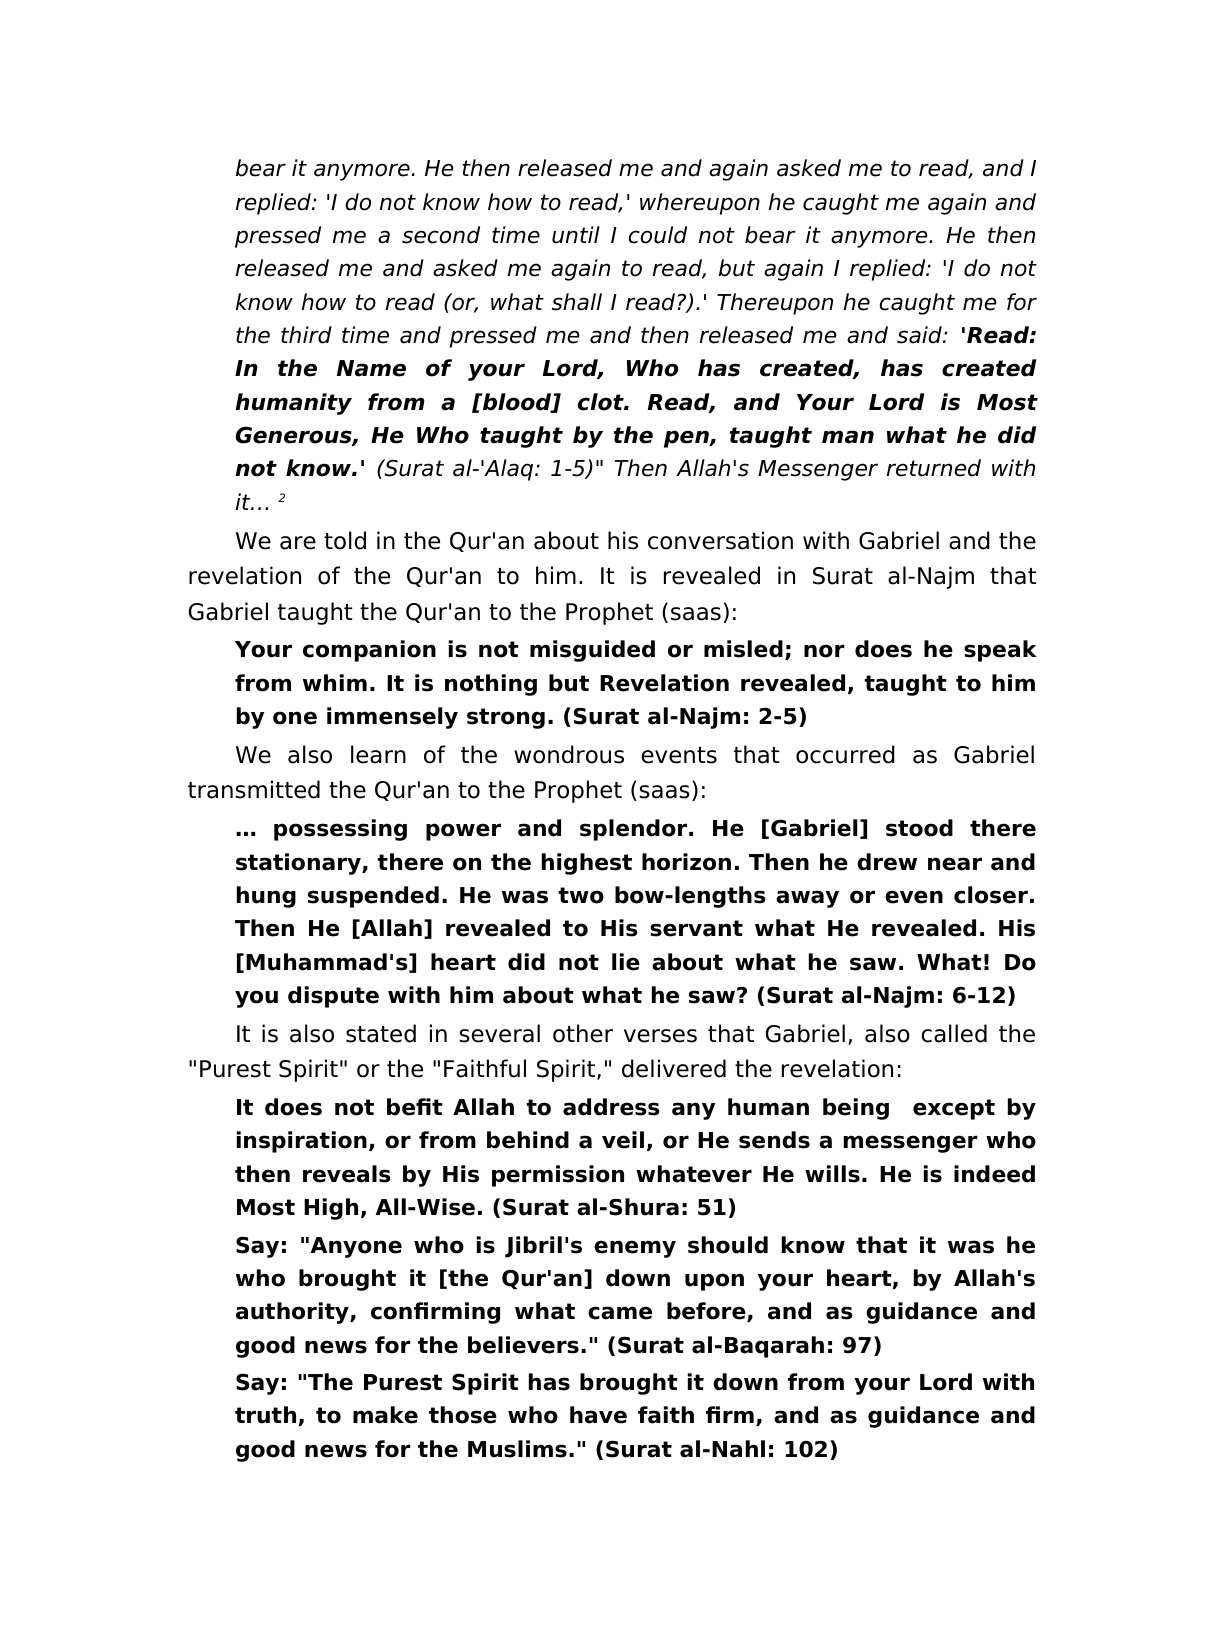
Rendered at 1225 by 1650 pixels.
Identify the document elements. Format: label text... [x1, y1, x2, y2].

text Say: "Anyone who is Jibril's enemy should know that it was he who brought it [the Qur'an] down upon your heart, by Allah's authority, confirming what came before, and as guidance and good news for the believers." (Surat al-Baqarah: 97) [235, 1226, 1037, 1360]
text We also learn of the wondrous events that occurred as Gabriel transmitted the Qur'an to the Prophet (saas): [187, 735, 1037, 806]
text Your companion is not misguided or misled; nor does he speak from whim. It is nothing but Revelation revealed, taught to him by one immensely strong. (Surat al-Najm: 2-5) [235, 631, 1037, 731]
text We are told in the Qur'an about his conversation with Gabriel and the revelation of the Qur'an to him. It is revealed in Surat al-Najm that Gabriel taught the Qur'an to the Prophet (saas): [187, 521, 1037, 627]
text bear it anymore. He then released me and again asked me to read, and I replied: 'I do not know how to read,' whereupon he caught me again and pressed me a second time until I could not bear it anymore. He then released me and asked me again to read, but again I replied: 'I do not know how to read (or, what shall I read?).' Thereupon he caught me for the third time and pressed me and then released me and said: 'Read: In the Name of your Lord, Who has created, has created humanity from a [blood] clot. Read, and Your Lord is Most Generous, He Who taught by the pen, taught man what he did not know.' (Surat al-'Alaq: 1-5)" Then Allah's Messenger returned with it… 2 [235, 150, 1037, 517]
text … possessing power and splendor. He [Gabriel] stood there stationary, there on the highest horizon. Then he drew near and hung suspended. He was two bow-lengths away or even closer. Then He [Allah] revealed to His servant what He revealed. His [Muhammad's] heart did not lie about what he saw. What! Do you dispute with him about what he saw? (Surat al-Najm: 6-12) [235, 810, 1037, 1010]
text Say: "The Purest Spirit has brought it down from your Lord with truth, to make those who have faith firm, and as guidance and good news for the Muslims." (Surat al-Nahl: 102) [235, 1364, 1037, 1464]
text It is also stated in several other verses that Gabriel, also called the "Purest Spirit" or the "Faithful Spirit," delivered the revelation: [187, 1014, 1037, 1085]
text It does not befit Allah to address any human being except by inspiration, or from behind a veil, or He sends a messenger who then reveals by His permission whatever He wills. He is indeed Most High, All-Wise. (Surat al-Shura: 51) [235, 1089, 1037, 1222]
